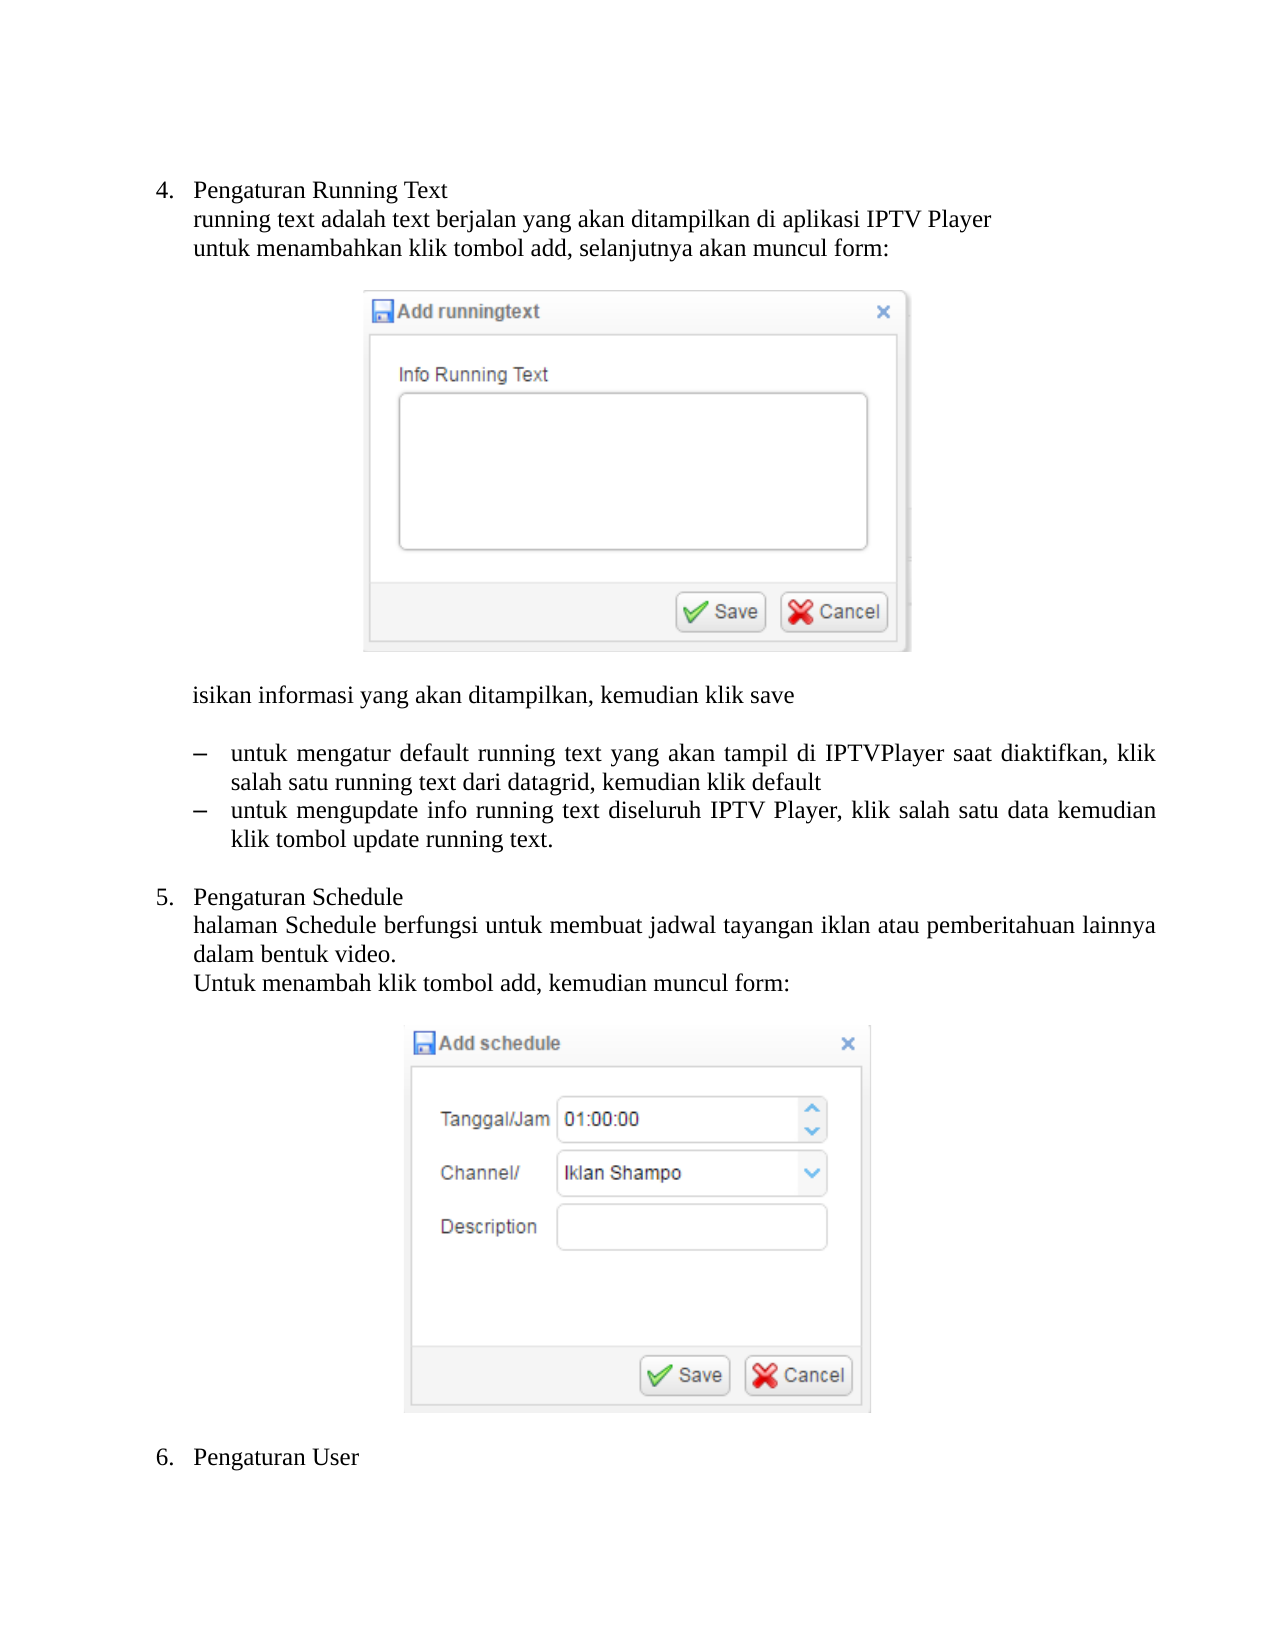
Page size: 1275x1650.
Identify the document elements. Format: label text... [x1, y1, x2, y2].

list running text adalah text berjalan yang akan ditampilkan di aplikasi IPTV Player [156, 204, 1157, 233]
list Untuk menambah klik tombol add, kemudian muncul form: [156, 968, 1157, 997]
list Pengaturan Running Text [156, 176, 1157, 204]
list untuk menambahkan klik tombol add, selanjutnya akan muncul form: [156, 233, 1157, 262]
list halaman Schedule berfungsi untuk membuat jadwal tayangan iklan atau pemberitahuan lainnya dalam bentuk video. [156, 910, 1157, 968]
list untuk mengatur default running text yang akan tampil di IPTVPlayer saat diaktifkan, klik salah satu running text dari datagrid, kemudian klik default [193, 738, 1157, 795]
text isikan informasi yang akan ditampilkan, kemudian klik save [118, 680, 1157, 709]
list Pengaturan User [156, 1442, 1157, 1471]
list untuk mengupdate info running text diseluruh IPTV Player, klik salah satu data kemudian klik tombol update running text. [193, 795, 1157, 853]
list Pengaturan Schedule [156, 882, 1157, 910]
